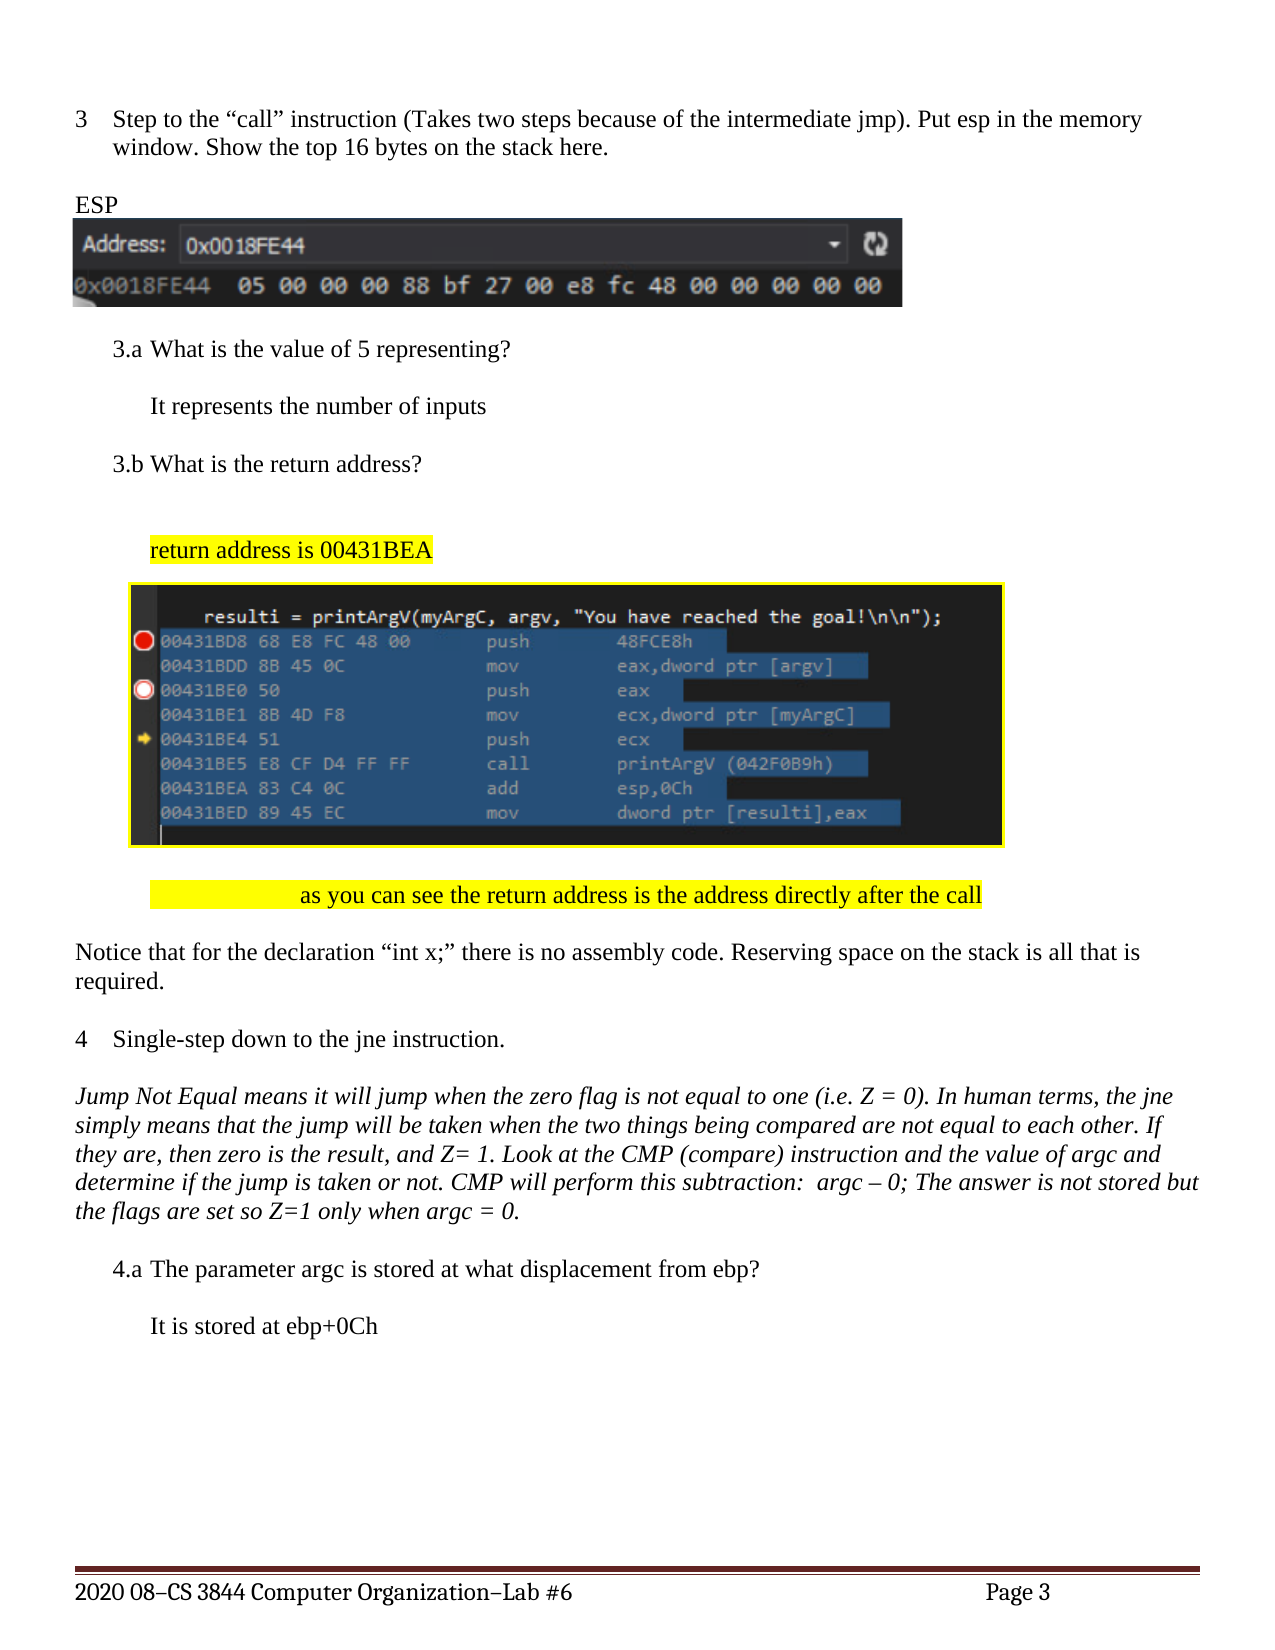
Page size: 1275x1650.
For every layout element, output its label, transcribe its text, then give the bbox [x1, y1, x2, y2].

list Jump Not Equal means it will jump when the zero flag is not equal to one (i.e. Z = 0). In human terms, the jne simply means that the jump will be taken when the two things being compared are not equal to each other. If they are, then zero is the result, and Z= 1. Look at the CMP (compare) instruction and the value of argc and determine if the jump is taken or not. CMP will perform this subtraction: argc – 0; The answer is not stored but the flags are set so Z=1 only when argc = 0. [75, 1081, 1200, 1225]
text Notice that for the declaration “int x;” there is no assembly code. Reserving space on the stack is all that is required. [75, 937, 1200, 995]
list Single-step down to the jne instruction. [75, 1024, 1200, 1052]
list What is the return address? [112, 449, 1200, 477]
picture [72, 218, 903, 307]
list Step to the “call” instruction (Takes two steps because of the intermediate jmp). Put esp in the memory window. Show the top 16 bytes on the stack here. [75, 104, 1200, 161]
list ESP [75, 190, 1200, 219]
picture [131, 585, 1002, 845]
list It represents the number of inputs [112, 391, 1200, 420]
text return address is 00431BEA [150, 535, 1200, 564]
list What is the value of 5 representing? [112, 334, 1200, 362]
list It is stored at ebp+0Ch [150, 1311, 1200, 1340]
list as you can see the return address is the address directly after the call [75, 880, 1200, 909]
list The parameter argc is stored at what displacement from ebp? [112, 1254, 1200, 1282]
